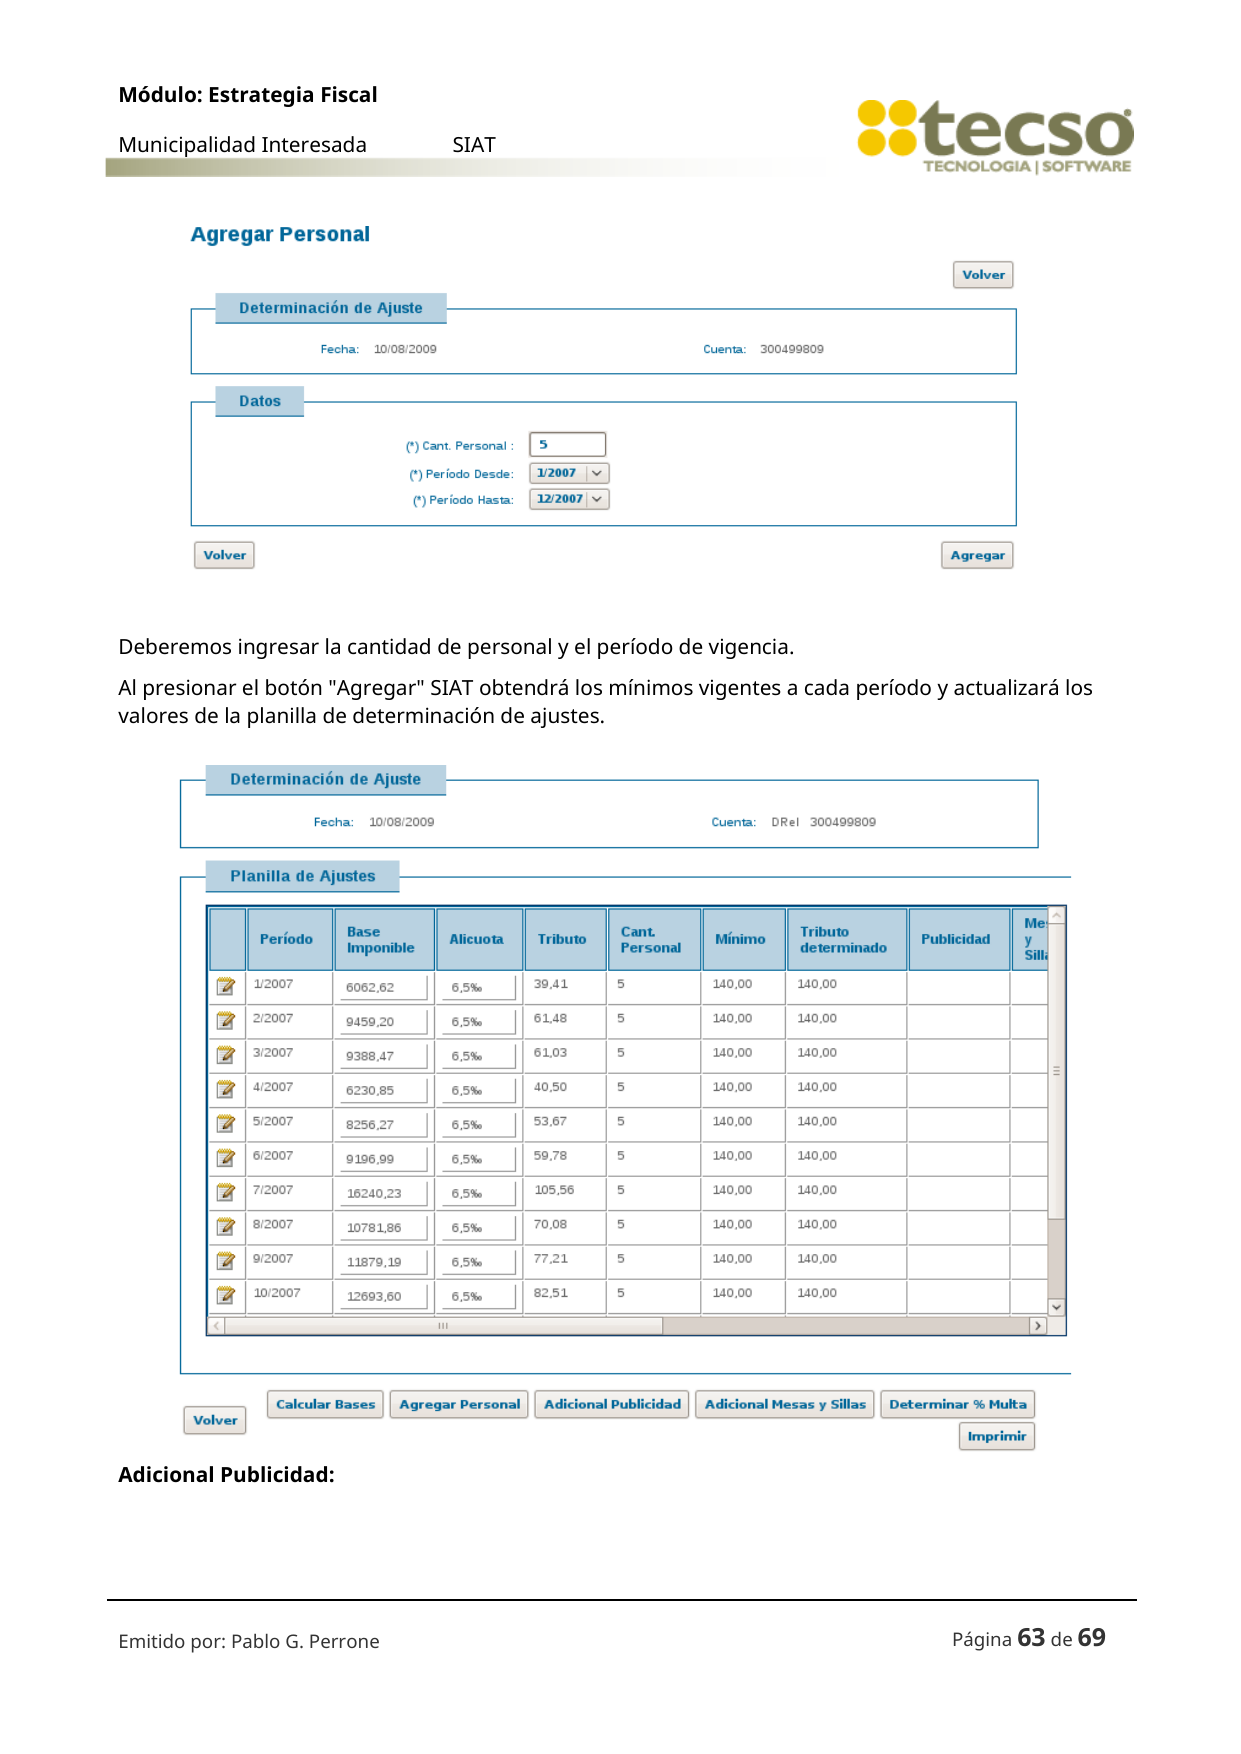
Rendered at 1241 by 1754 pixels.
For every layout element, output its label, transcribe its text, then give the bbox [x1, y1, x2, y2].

picture [179, 226, 1030, 590]
text Al presionar el botón "Agregar" SIAT obtendrá los mínimos vigentes a cada período y actualizará los valores de la planilla de determinación de ajustes. [118, 673, 1122, 729]
picture [169, 765, 1072, 1459]
text Adicional Publicidad: [118, 1387, 1122, 1488]
text Deberemos ingresar la cantidad de personal y el período de vigencia. [118, 632, 1122, 660]
picture [105, 100, 1134, 177]
